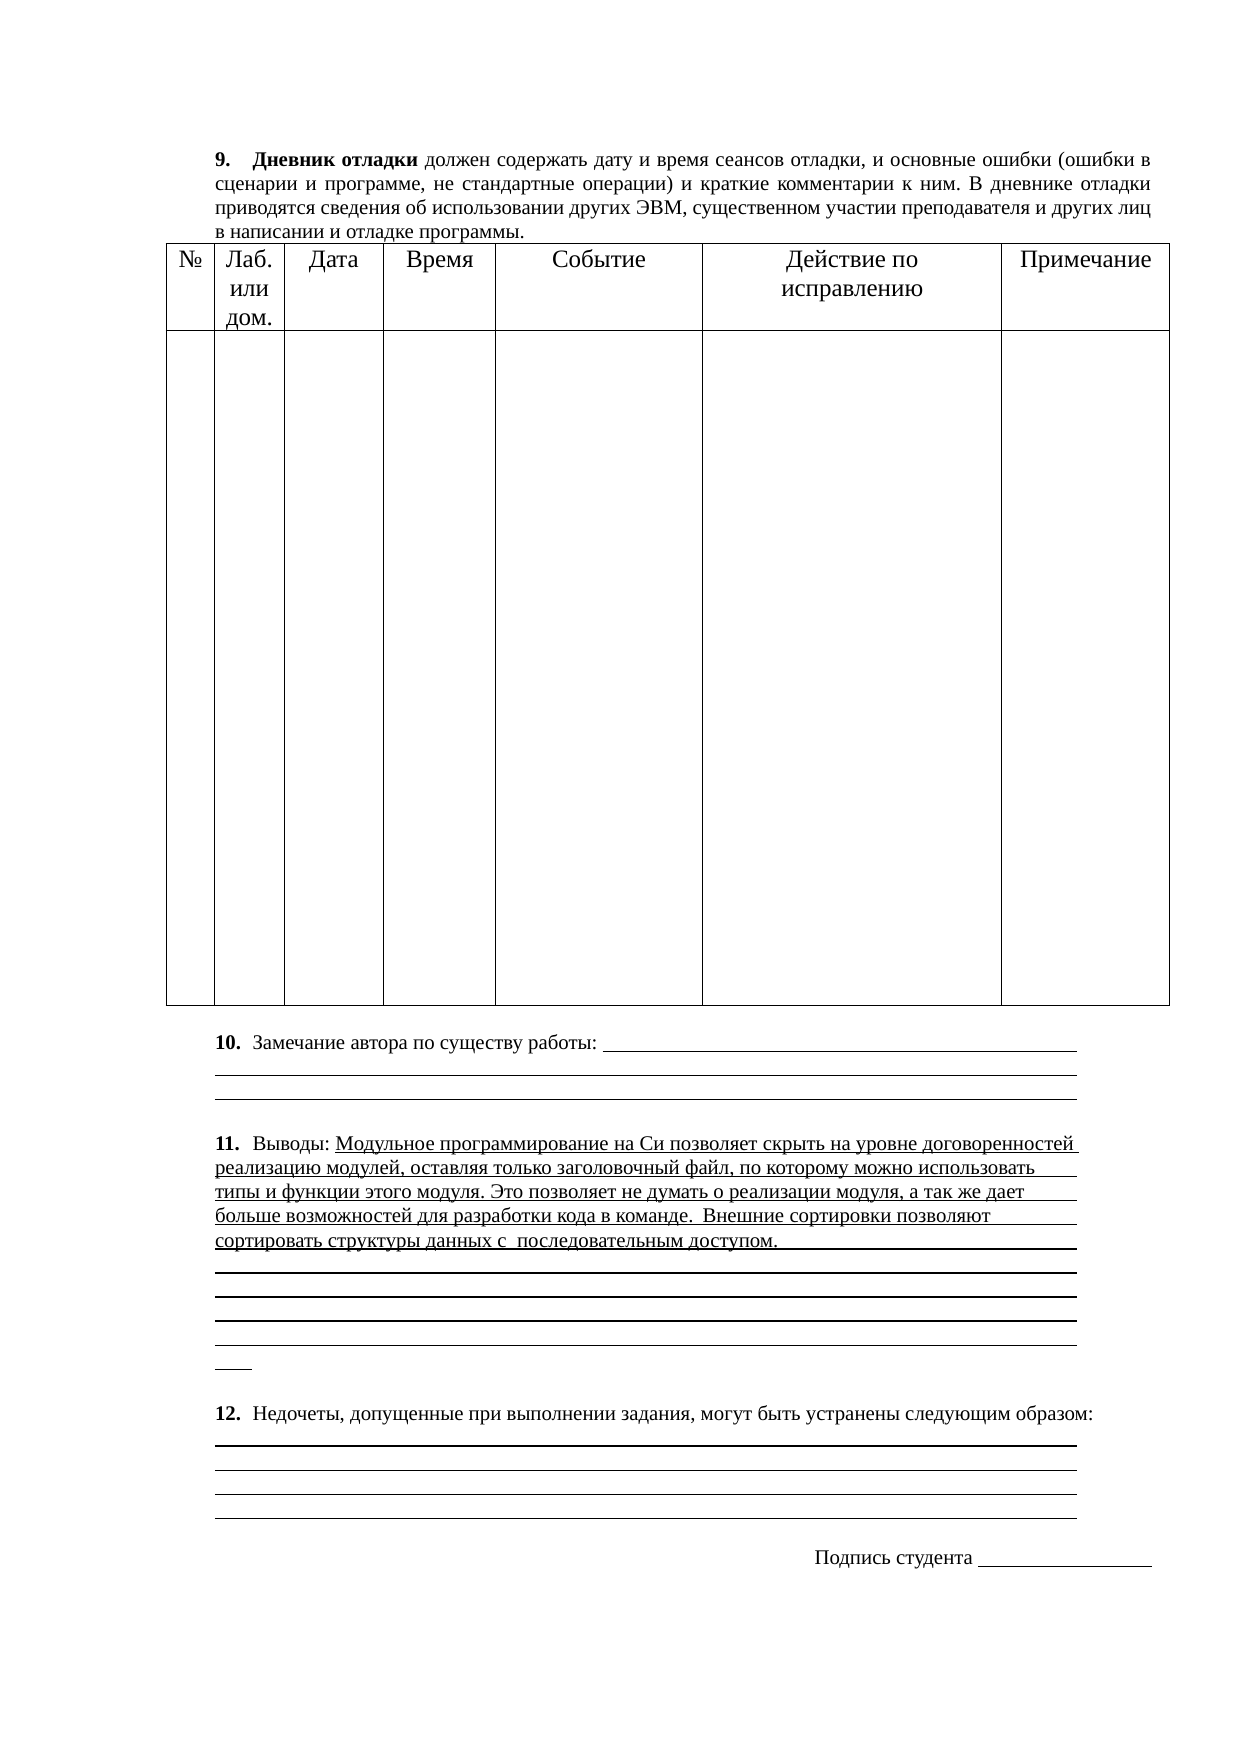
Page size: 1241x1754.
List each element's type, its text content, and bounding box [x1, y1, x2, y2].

list Выводы: Модульное программирование на Си позволяет скрыть на уровне договоренностей реализацию модулей, оставляя только заголовочный файл, по которому можно использовать типы и функции этого модуля. Это позволяет не думать о реализации модуля, а так же дает больше возможностей для разработки кода в команде. Внешние сортировки позволяют сортировать структуры данных с последовательным доступом. [215, 1131, 1152, 1372]
table_cell [703, 331, 1001, 1005]
table_cell [285, 331, 383, 1005]
table_cell [384, 331, 495, 1005]
table_cell [1002, 331, 1169, 1005]
list Замечание автора по существу работы: [215, 1030, 1152, 1131]
table_header № [167, 244, 214, 330]
table_header Время [384, 244, 495, 330]
table_header Дата [285, 244, 383, 330]
list Дневник отладки должен содержать дату и время сеансов отладки, и основные ошибки (ошибки в сценарии и программе, не стандартные операции) и краткие комментарии к ним. В дневнике отладки приводятся сведения об использовании других ЭВМ, существенном участии преподавателя и других лиц в написании и отладке программы. [215, 147, 1152, 243]
table_header Лаб. или дом. [215, 244, 284, 330]
list Недочеты, допущенные при выполнении задания, могут быть устранены следующим образом: [215, 1401, 1152, 1521]
text Подпись студента [215, 1545, 1152, 1569]
table_cell [215, 331, 284, 1005]
table_header Событие [496, 244, 702, 330]
table_cell [167, 331, 214, 1005]
table_header Примечание [1002, 244, 1169, 330]
table_cell [496, 331, 702, 1005]
table_header Действие по исправлению [703, 244, 1001, 330]
